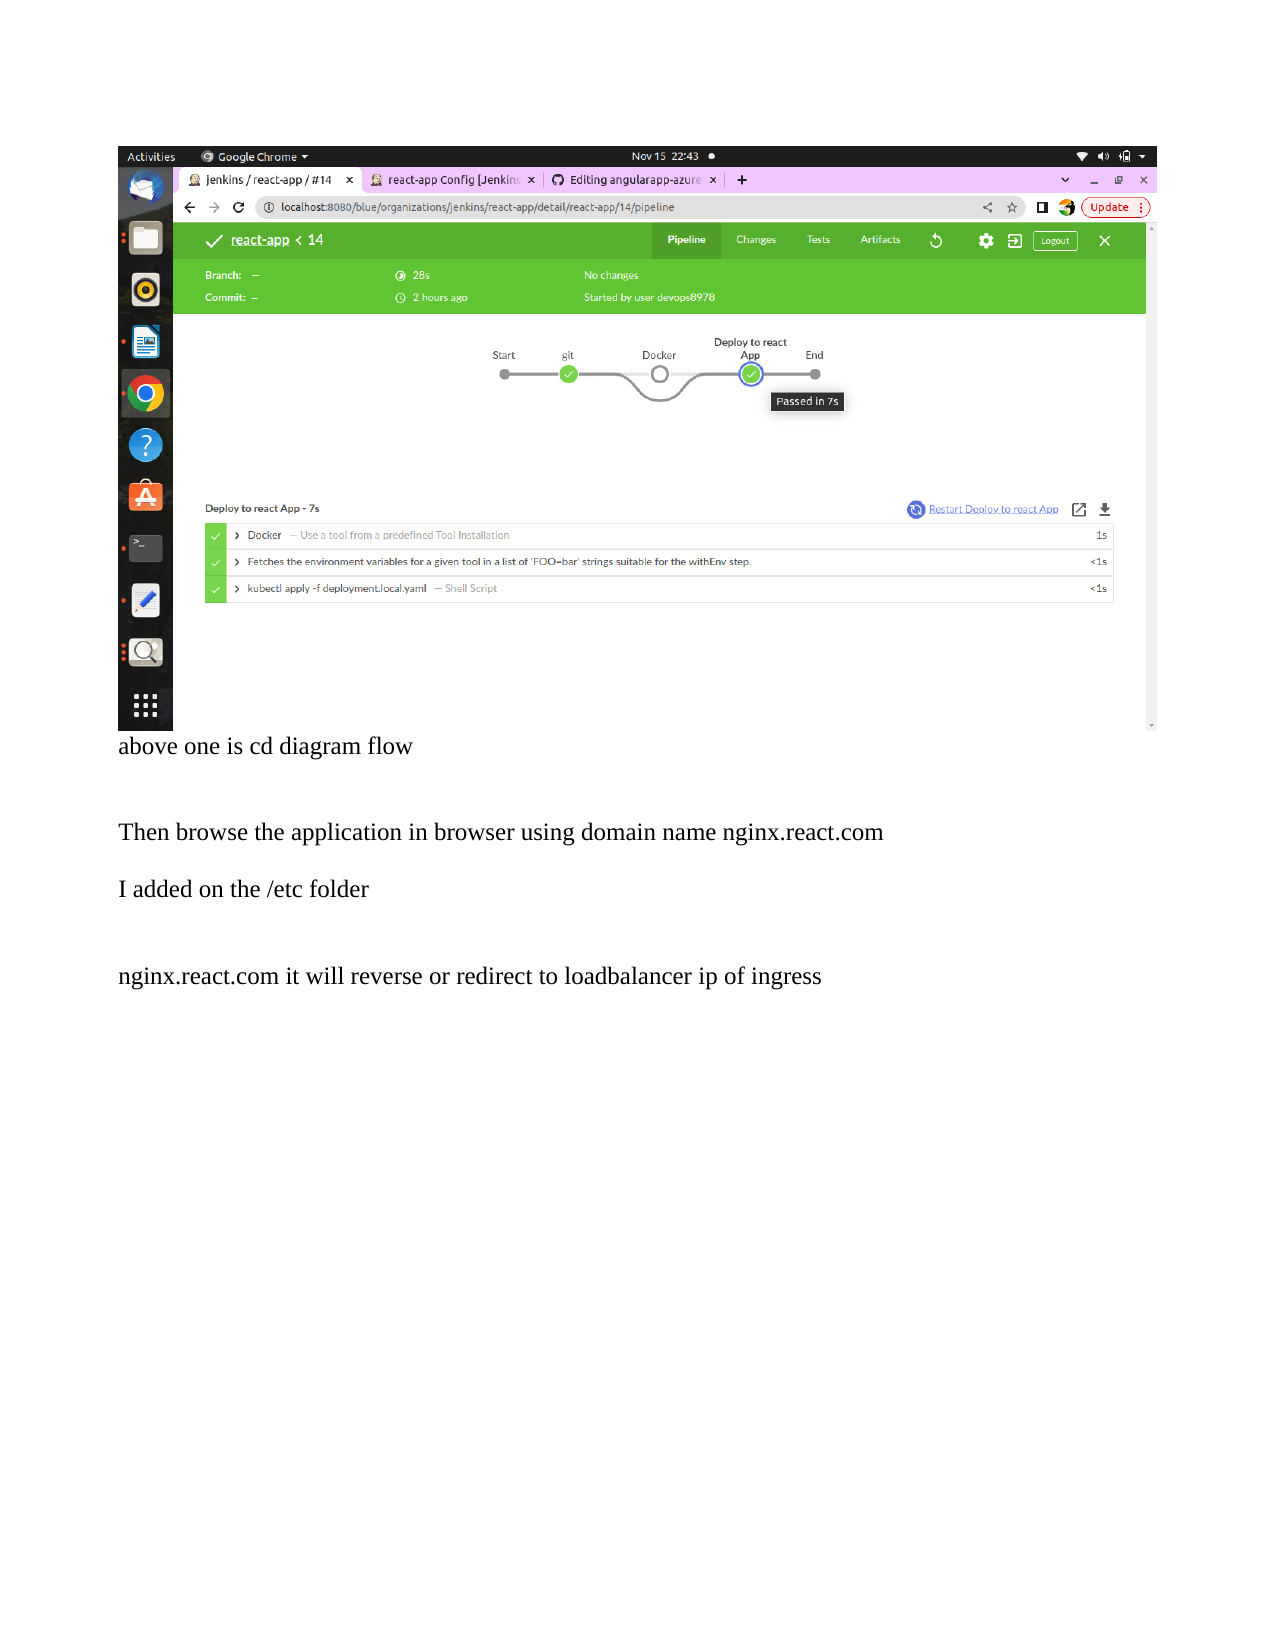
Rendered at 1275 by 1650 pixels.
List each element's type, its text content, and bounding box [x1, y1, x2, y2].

text above one is cd diagram flow [118, 731, 1157, 759]
picture [118, 146, 1157, 731]
text Then browse the application in browser using domain name nginx.react.com [118, 817, 1157, 846]
text nginx.react.com it will reverse or redirect to loadbalancer ip of ingress [118, 961, 1157, 989]
text I added on the /etc folder [118, 874, 1157, 903]
